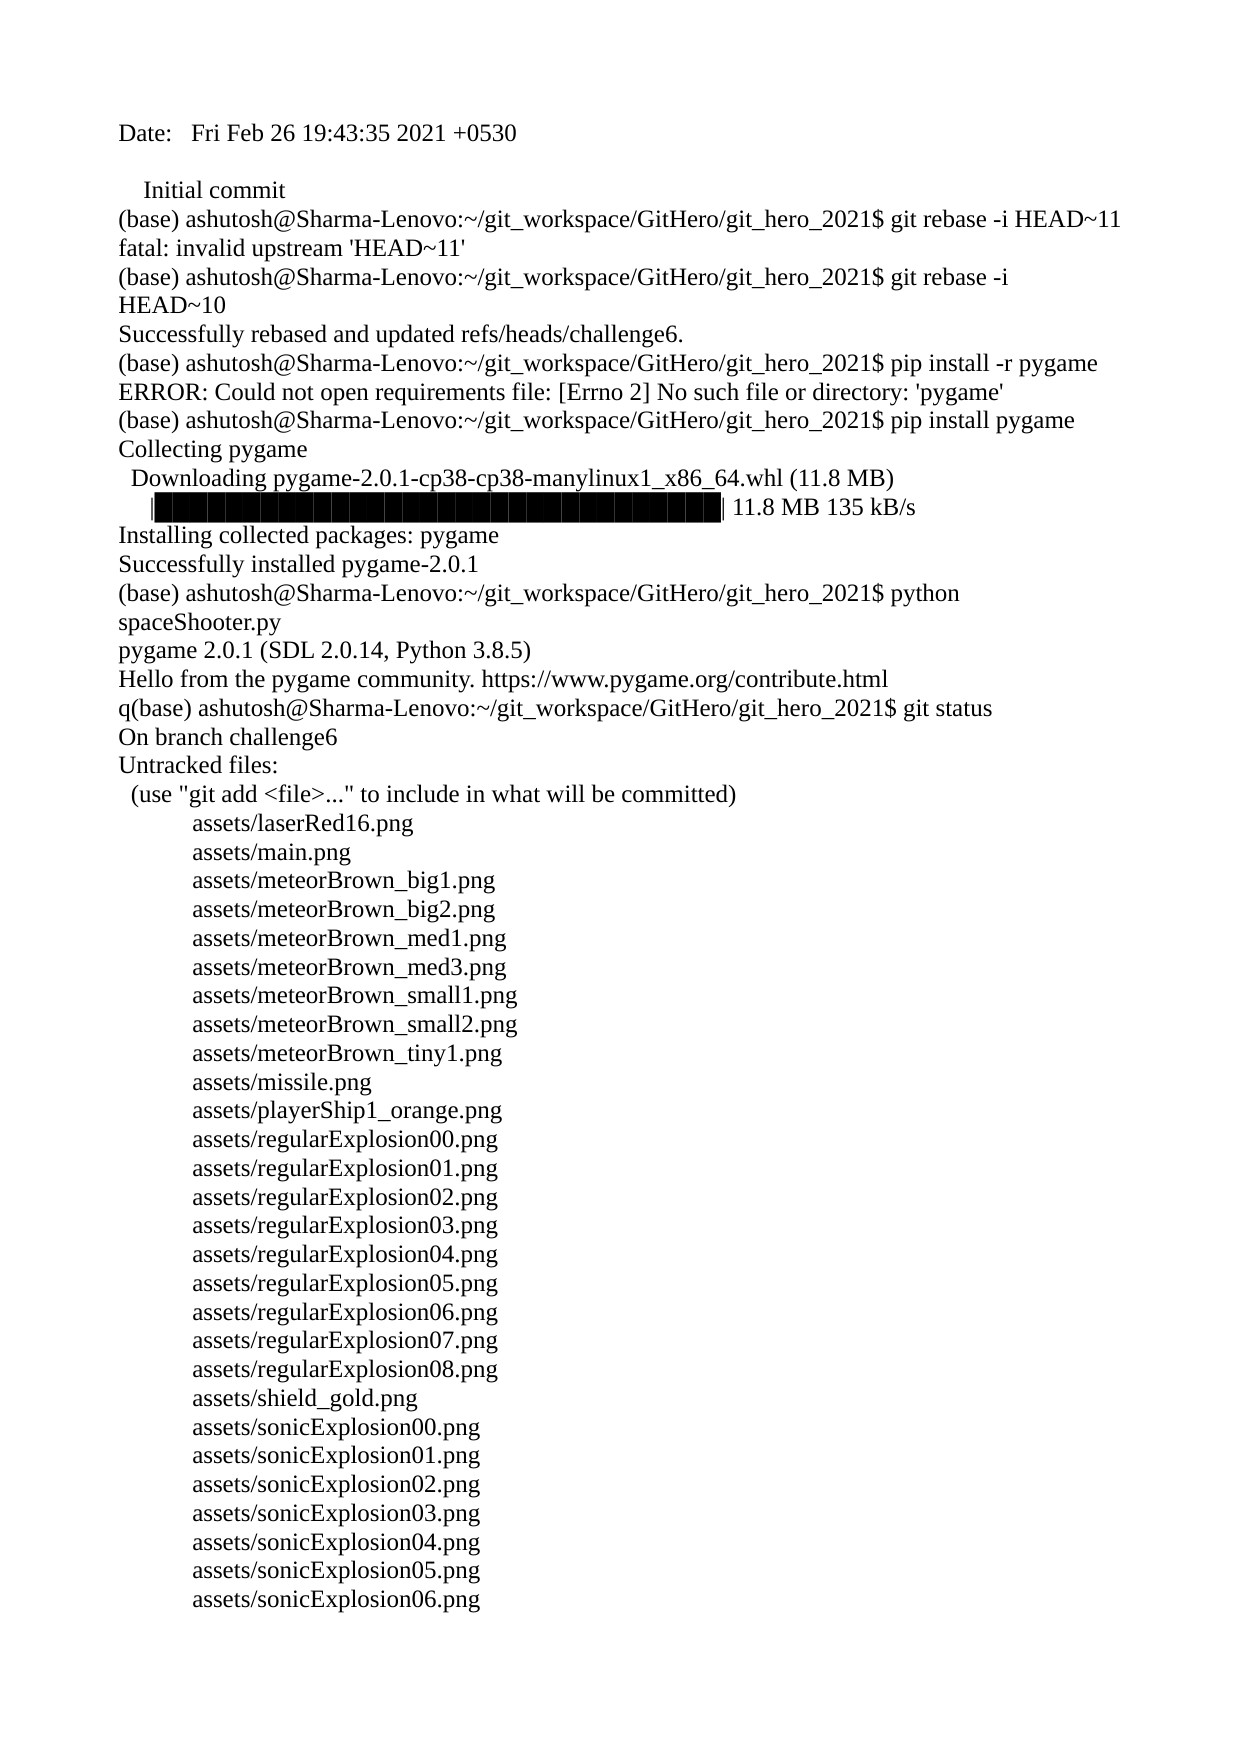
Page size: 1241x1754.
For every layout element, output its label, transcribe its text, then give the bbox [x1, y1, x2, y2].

text assets/meteorBrown_med3.png [118, 952, 1122, 981]
text assets/regularExplosion08.png [118, 1354, 1122, 1383]
text assets/meteorBrown_big1.png [118, 866, 1122, 894]
text assets/laserRed16.png [118, 808, 1122, 837]
text assets/sonicExplosion02.png [118, 1469, 1122, 1498]
text assets/regularExplosion02.png [118, 1182, 1122, 1211]
text ERROR: Could not open requirements file: [Errno 2] No such file or directory: 'pygame' [118, 377, 1122, 406]
text Successfully installed pygame-2.0.1 [118, 549, 1122, 578]
text assets/sonicExplosion05.png [118, 1556, 1122, 1584]
text (base) ashutosh@Sharma-Lenovo:~/git_workspace/GitHero/git_hero_2021$ python spaceShooter.py [118, 578, 1122, 636]
text (base) ashutosh@Sharma-Lenovo:~/git_workspace/GitHero/git_hero_2021$ git rebase -i HEAD~10 [118, 262, 1122, 319]
text fatal: invalid upstream 'HEAD~11' [118, 233, 1122, 262]
text assets/sonicExplosion03.png [118, 1498, 1122, 1527]
text Installing collected packages: pygame [118, 521, 1122, 549]
text assets/sonicExplosion01.png [118, 1441, 1122, 1469]
text assets/sonicExplosion00.png [118, 1412, 1122, 1441]
text On branch challenge6 [118, 722, 1122, 751]
text assets/regularExplosion00.png [118, 1124, 1122, 1153]
text |████████████████████████████████| 11.8 MB 135 kB/s [118, 492, 154, 521]
text Date: Fri Feb 26 19:43:35 2021 +0530 [118, 118, 1122, 147]
text assets/meteorBrown_big2.png [118, 894, 1122, 923]
text Initial commit [118, 176, 1122, 204]
text assets/regularExplosion07.png [118, 1326, 1122, 1354]
text assets/meteorBrown_small1.png [118, 981, 1122, 1009]
text assets/regularExplosion05.png [118, 1268, 1122, 1297]
text assets/playerShip1_orange.png [118, 1096, 1122, 1124]
text assets/missile.png [118, 1067, 1122, 1096]
text assets/sonicExplosion06.png [118, 1584, 1122, 1613]
text (base) ashutosh@Sharma-Lenovo:~/git_workspace/GitHero/git_hero_2021$ git rebase -i HEAD~11 [118, 204, 1122, 233]
text q(base) ashutosh@Sharma-Lenovo:~/git_workspace/GitHero/git_hero_2021$ git status [118, 693, 1122, 722]
text |████████████████████████████████| 11.8 MB 135 kB/s [721, 492, 1122, 521]
text assets/meteorBrown_tiny1.png [118, 1038, 1122, 1067]
text assets/shield_gold.png [118, 1383, 1122, 1412]
text Collecting pygame [118, 434, 1122, 463]
text (base) ashutosh@Sharma-Lenovo:~/git_workspace/GitHero/git_hero_2021$ pip install -r pygame [118, 348, 1122, 377]
text assets/regularExplosion06.png [118, 1297, 1122, 1326]
text assets/regularExplosion04.png [118, 1239, 1122, 1268]
text assets/meteorBrown_small2.png [118, 1009, 1122, 1038]
text Successfully rebased and updated refs/heads/challenge6. [118, 319, 1122, 348]
text Downloading pygame-2.0.1-cp38-cp38-manylinux1_x86_64.whl (11.8 MB) [118, 463, 1122, 492]
text assets/main.png [118, 837, 1122, 866]
text Untracked files: [118, 751, 1122, 779]
text (base) ashutosh@Sharma-Lenovo:~/git_workspace/GitHero/git_hero_2021$ pip install pygame [118, 406, 1122, 434]
text assets/meteorBrown_med1.png [118, 923, 1122, 952]
text (use "git add <file>..." to include in what will be committed) [118, 779, 1122, 808]
text assets/regularExplosion01.png [118, 1153, 1122, 1182]
text pygame 2.0.1 (SDL 2.0.14, Python 3.8.5) [118, 636, 1122, 664]
text assets/regularExplosion03.png [118, 1211, 1122, 1239]
text Hello from the pygame community. https://www.pygame.org/contribute.html [118, 664, 1122, 693]
text assets/sonicExplosion04.png [118, 1527, 1122, 1556]
